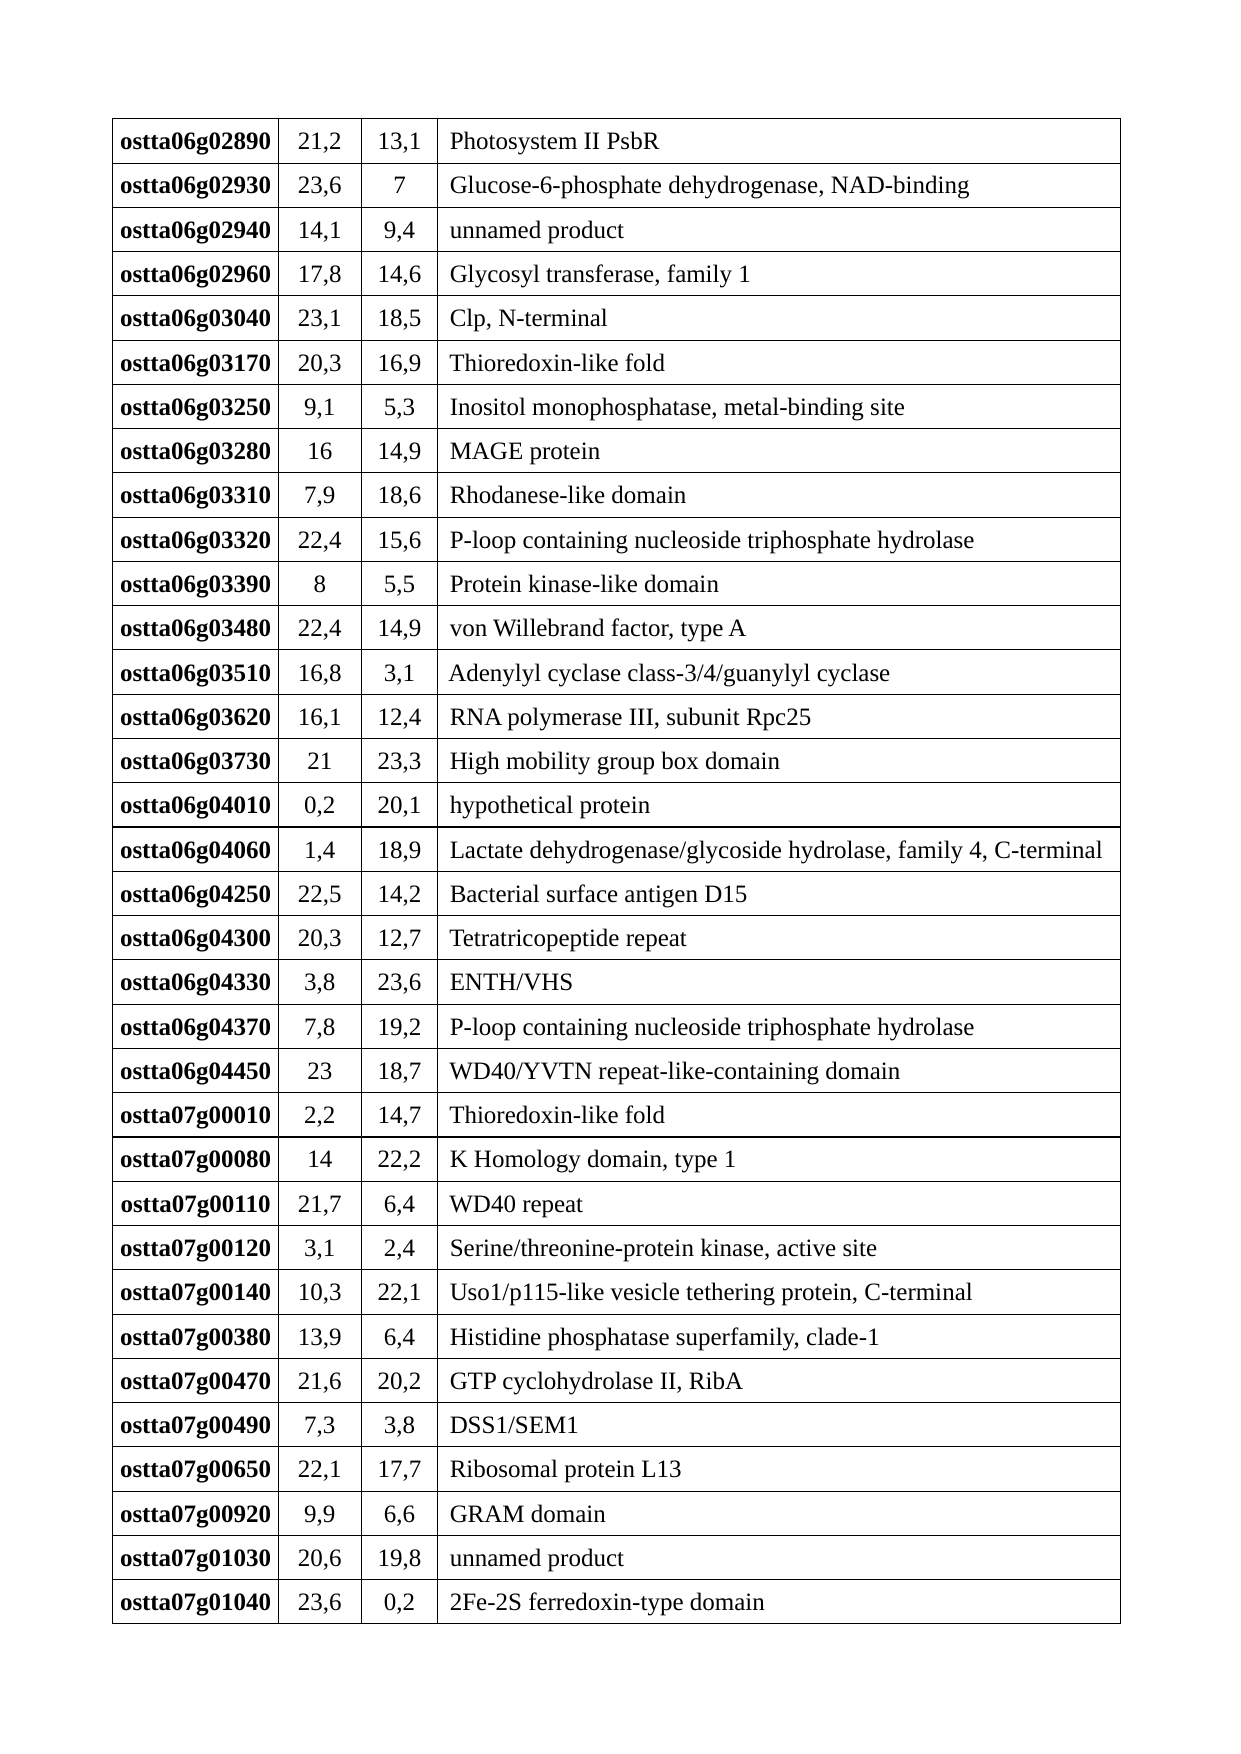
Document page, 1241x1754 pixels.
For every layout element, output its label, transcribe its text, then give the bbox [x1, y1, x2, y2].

table_cell 22,5 [279, 872, 361, 915]
table_cell ostta06g03280 [113, 429, 278, 472]
table_cell 3,1 [362, 650, 437, 694]
table_cell ostta06g02940 [113, 208, 278, 251]
table_cell P-loop containing nucleoside triphosphate hydrolase [438, 518, 1120, 561]
table_cell Histidine phosphatase superfamily, clade-1 [438, 1315, 1120, 1358]
table_cell ostta06g03510 [113, 650, 278, 694]
table_cell 9,9 [279, 1492, 361, 1535]
table_cell 19,8 [362, 1536, 437, 1579]
table_cell 19,2 [362, 1005, 437, 1048]
table_cell Bacterial surface antigen D15 [438, 872, 1120, 915]
table_cell ostta06g04450 [113, 1049, 278, 1092]
table_cell 18,6 [362, 473, 437, 517]
table_cell 23 [279, 1049, 361, 1092]
table_cell ostta06g04250 [113, 872, 278, 915]
table_cell 7,3 [279, 1403, 361, 1446]
table_cell ostta06g02890 [113, 119, 278, 162]
table_cell WD40/YVTN repeat-like-containing domain [438, 1049, 1120, 1092]
table_cell 20,3 [279, 916, 361, 959]
table_cell 6,6 [362, 1492, 437, 1535]
table_cell MAGE protein [438, 429, 1120, 472]
table_cell 18,5 [362, 296, 437, 339]
table_cell 21,6 [279, 1359, 361, 1402]
table_cell 20,1 [362, 783, 437, 826]
table_cell 22,4 [279, 606, 361, 649]
table_cell unnamed product [438, 208, 1120, 251]
table_cell Rhodanese-like domain [438, 473, 1120, 517]
table_cell ostta06g03620 [113, 695, 278, 738]
table_cell Adenylyl cyclase class-3/4/guanylyl cyclase [438, 650, 1120, 694]
table_cell 2Fe-2S ferredoxin-type domain [438, 1580, 1120, 1623]
table_cell 9,1 [279, 385, 361, 428]
table_cell 7,8 [279, 1005, 361, 1048]
table_cell 23,6 [279, 164, 361, 207]
table_cell ostta06g04060 [113, 828, 278, 871]
table_cell High mobility group box domain [438, 739, 1120, 782]
table_cell 17,8 [279, 252, 361, 295]
table_cell unnamed product [438, 1536, 1120, 1579]
table_cell ostta06g03730 [113, 739, 278, 782]
table_cell 2,4 [362, 1226, 437, 1269]
table_cell ostta07g00010 [113, 1093, 278, 1136]
table_cell ostta06g03040 [113, 296, 278, 339]
table_cell 0,2 [279, 783, 361, 826]
table_cell ostta07g00650 [113, 1447, 278, 1491]
table_cell 2,2 [279, 1093, 361, 1136]
table_cell ostta06g03480 [113, 606, 278, 649]
table_cell 15,6 [362, 518, 437, 561]
table_cell Thioredoxin-like fold [438, 341, 1120, 384]
table_cell Photosystem II PsbR [438, 119, 1120, 162]
table_cell ostta07g01030 [113, 1536, 278, 1579]
table_cell ENTH/VHS [438, 960, 1120, 1003]
table_cell hypothetical protein [438, 783, 1120, 826]
table_cell Lactate dehydrogenase/glycoside hydrolase, family 4, C-terminal [438, 828, 1120, 871]
table_cell ostta06g04300 [113, 916, 278, 959]
table_cell 3,8 [362, 1403, 437, 1446]
table_cell 10,3 [279, 1270, 361, 1313]
table_cell Glycosyl transferase, family 1 [438, 252, 1120, 295]
table_cell GTP cyclohydrolase II, RibA [438, 1359, 1120, 1402]
table_cell ostta06g02930 [113, 164, 278, 207]
table_cell 16,8 [279, 650, 361, 694]
table_cell 12,4 [362, 695, 437, 738]
table_cell ostta06g03310 [113, 473, 278, 517]
table_cell 16,9 [362, 341, 437, 384]
table_cell 16,1 [279, 695, 361, 738]
table_cell ostta06g03390 [113, 562, 278, 605]
table_cell K Homology domain, type 1 [438, 1138, 1120, 1181]
table_cell ostta07g00110 [113, 1182, 278, 1225]
table_cell Inositol monophosphatase, metal-binding site [438, 385, 1120, 428]
table_cell 21,2 [279, 119, 361, 162]
table_cell 20,2 [362, 1359, 437, 1402]
table_cell 3,1 [279, 1226, 361, 1269]
table_cell 17,7 [362, 1447, 437, 1491]
table_cell 23,6 [279, 1580, 361, 1623]
table_cell 14,9 [362, 606, 437, 649]
table_cell ostta07g00470 [113, 1359, 278, 1402]
table_cell 16 [279, 429, 361, 472]
table_cell 13,9 [279, 1315, 361, 1358]
table_cell ostta07g00140 [113, 1270, 278, 1313]
table_cell ostta06g03250 [113, 385, 278, 428]
table_cell 22,1 [279, 1447, 361, 1491]
table_cell ostta06g04370 [113, 1005, 278, 1048]
table_cell von Willebrand factor, type A [438, 606, 1120, 649]
table_cell Clp, N-terminal [438, 296, 1120, 339]
table_cell WD40 repeat [438, 1182, 1120, 1225]
table_cell 14,9 [362, 429, 437, 472]
table_cell 20,6 [279, 1536, 361, 1579]
table_cell ostta07g00120 [113, 1226, 278, 1269]
table_cell 21,7 [279, 1182, 361, 1225]
table_cell 6,4 [362, 1315, 437, 1358]
table_cell 14,6 [362, 252, 437, 295]
table_cell 14,2 [362, 872, 437, 915]
table_cell 23,6 [362, 960, 437, 1003]
table_cell 6,4 [362, 1182, 437, 1225]
table_cell P-loop containing nucleoside triphosphate hydrolase [438, 1005, 1120, 1048]
table_cell 9,4 [362, 208, 437, 251]
table_cell 3,8 [279, 960, 361, 1003]
table_cell Serine/threonine-protein kinase, active site [438, 1226, 1120, 1269]
table_cell Protein kinase-like domain [438, 562, 1120, 605]
table_cell ostta07g00920 [113, 1492, 278, 1535]
table_cell RNA polymerase III, subunit Rpc25 [438, 695, 1120, 738]
table_cell 1,4 [279, 828, 361, 871]
table_cell 0,2 [362, 1580, 437, 1623]
table_cell DSS1/SEM1 [438, 1403, 1120, 1446]
table_cell 5,3 [362, 385, 437, 428]
table_cell 14,1 [279, 208, 361, 251]
table_cell ostta07g01040 [113, 1580, 278, 1623]
table_cell 22,2 [362, 1138, 437, 1181]
table_cell 18,7 [362, 1049, 437, 1092]
table_cell Tetratricopeptide repeat [438, 916, 1120, 959]
table_cell ostta06g04330 [113, 960, 278, 1003]
table_cell 14 [279, 1138, 361, 1181]
table_cell 22,1 [362, 1270, 437, 1313]
table_cell Thioredoxin-like fold [438, 1093, 1120, 1136]
table_cell 7 [362, 164, 437, 207]
table_cell ostta07g00080 [113, 1138, 278, 1181]
table_cell 23,3 [362, 739, 437, 782]
table_cell GRAM domain [438, 1492, 1120, 1535]
table_cell 22,4 [279, 518, 361, 561]
table_cell 13,1 [362, 119, 437, 162]
table_cell 21 [279, 739, 361, 782]
table_cell 20,3 [279, 341, 361, 384]
table_cell ostta06g04010 [113, 783, 278, 826]
table_cell ostta06g02960 [113, 252, 278, 295]
table_cell 12,7 [362, 916, 437, 959]
table_cell 7,9 [279, 473, 361, 517]
table_cell 18,9 [362, 828, 437, 871]
table_cell Uso1/p115-like vesicle tethering protein, C-terminal [438, 1270, 1120, 1313]
table_cell ostta06g03170 [113, 341, 278, 384]
table_cell ostta06g03320 [113, 518, 278, 561]
table_cell ostta07g00490 [113, 1403, 278, 1446]
table_cell 8 [279, 562, 361, 605]
table_cell Glucose-6-phosphate dehydrogenase, NAD-binding [438, 164, 1120, 207]
table_cell Ribosomal protein L13 [438, 1447, 1120, 1491]
table_cell 5,5 [362, 562, 437, 605]
table_cell 23,1 [279, 296, 361, 339]
table_cell 14,7 [362, 1093, 437, 1136]
table_cell ostta07g00380 [113, 1315, 278, 1358]
